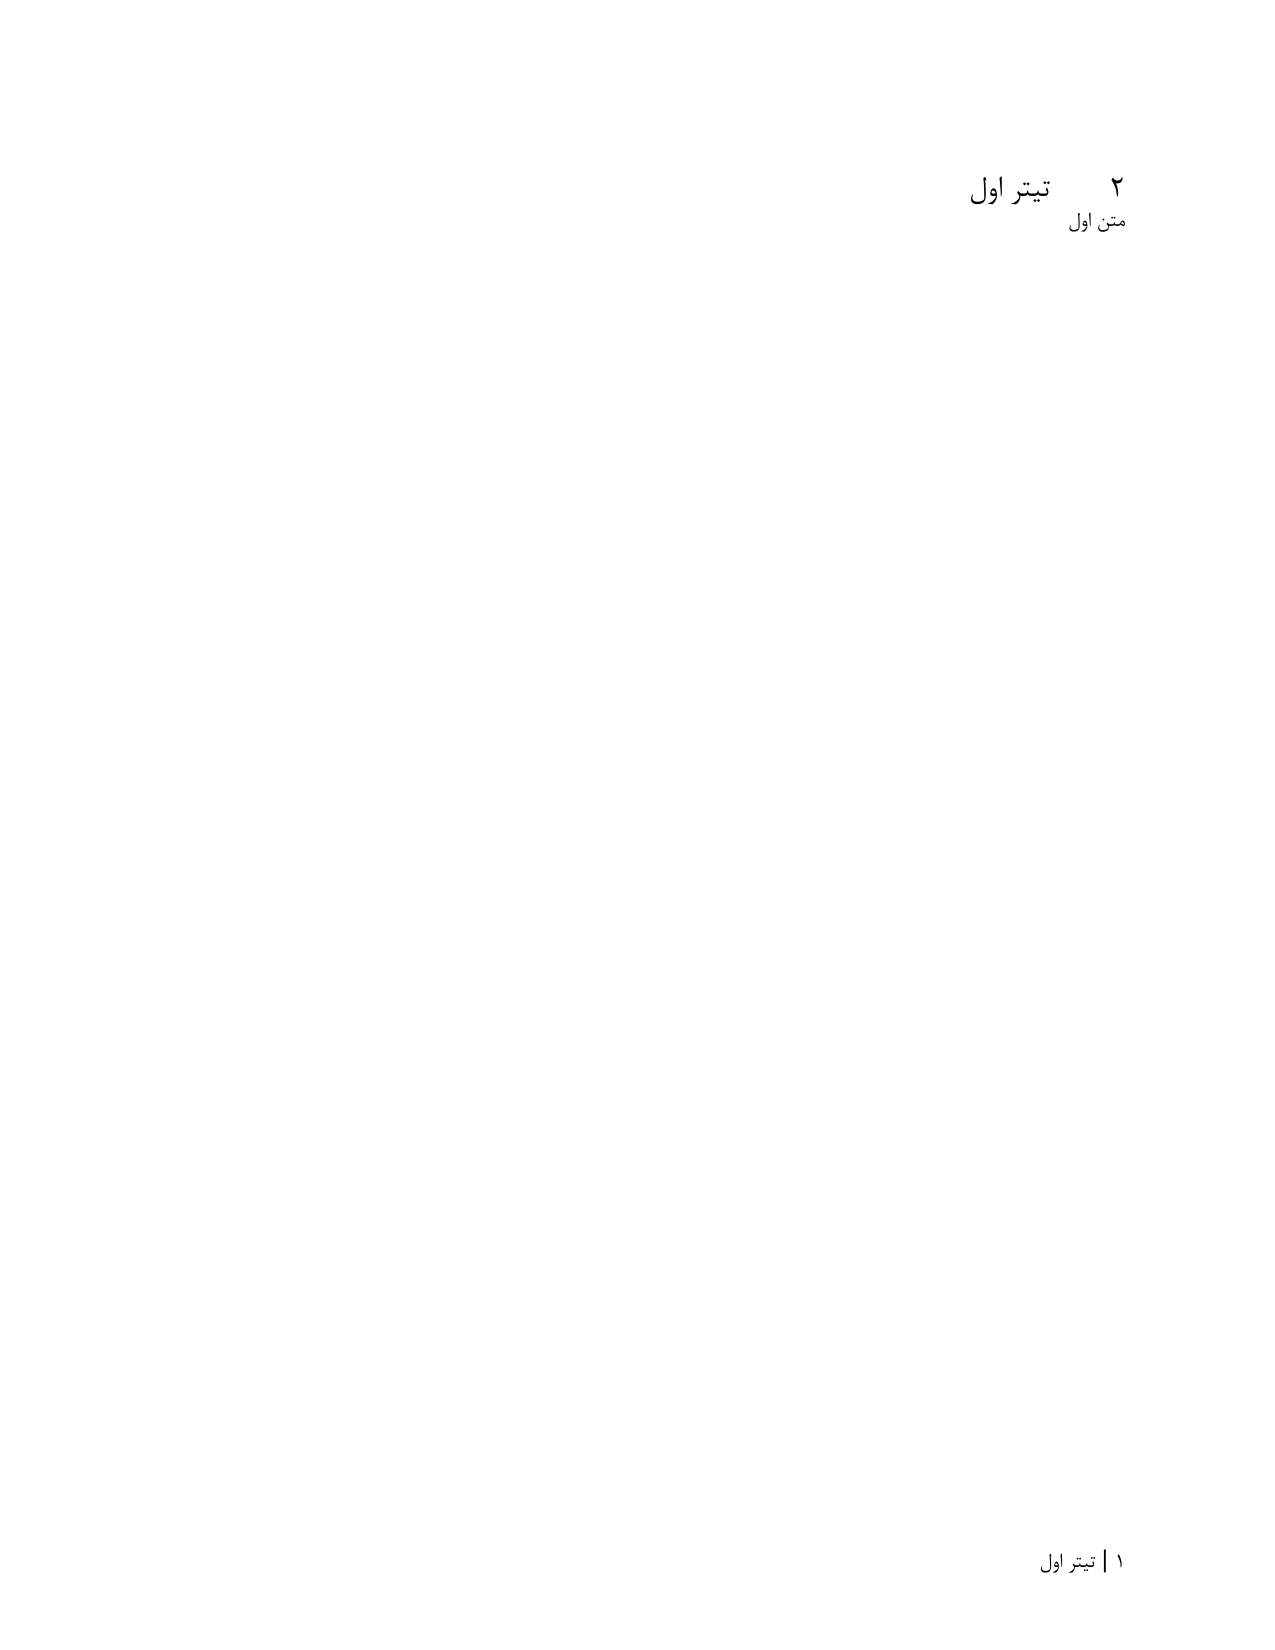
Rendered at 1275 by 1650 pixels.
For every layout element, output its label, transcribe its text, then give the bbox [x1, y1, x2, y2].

subtitle تیتر اول [150, 175, 1125, 208]
text متن اول [150, 211, 1125, 234]
